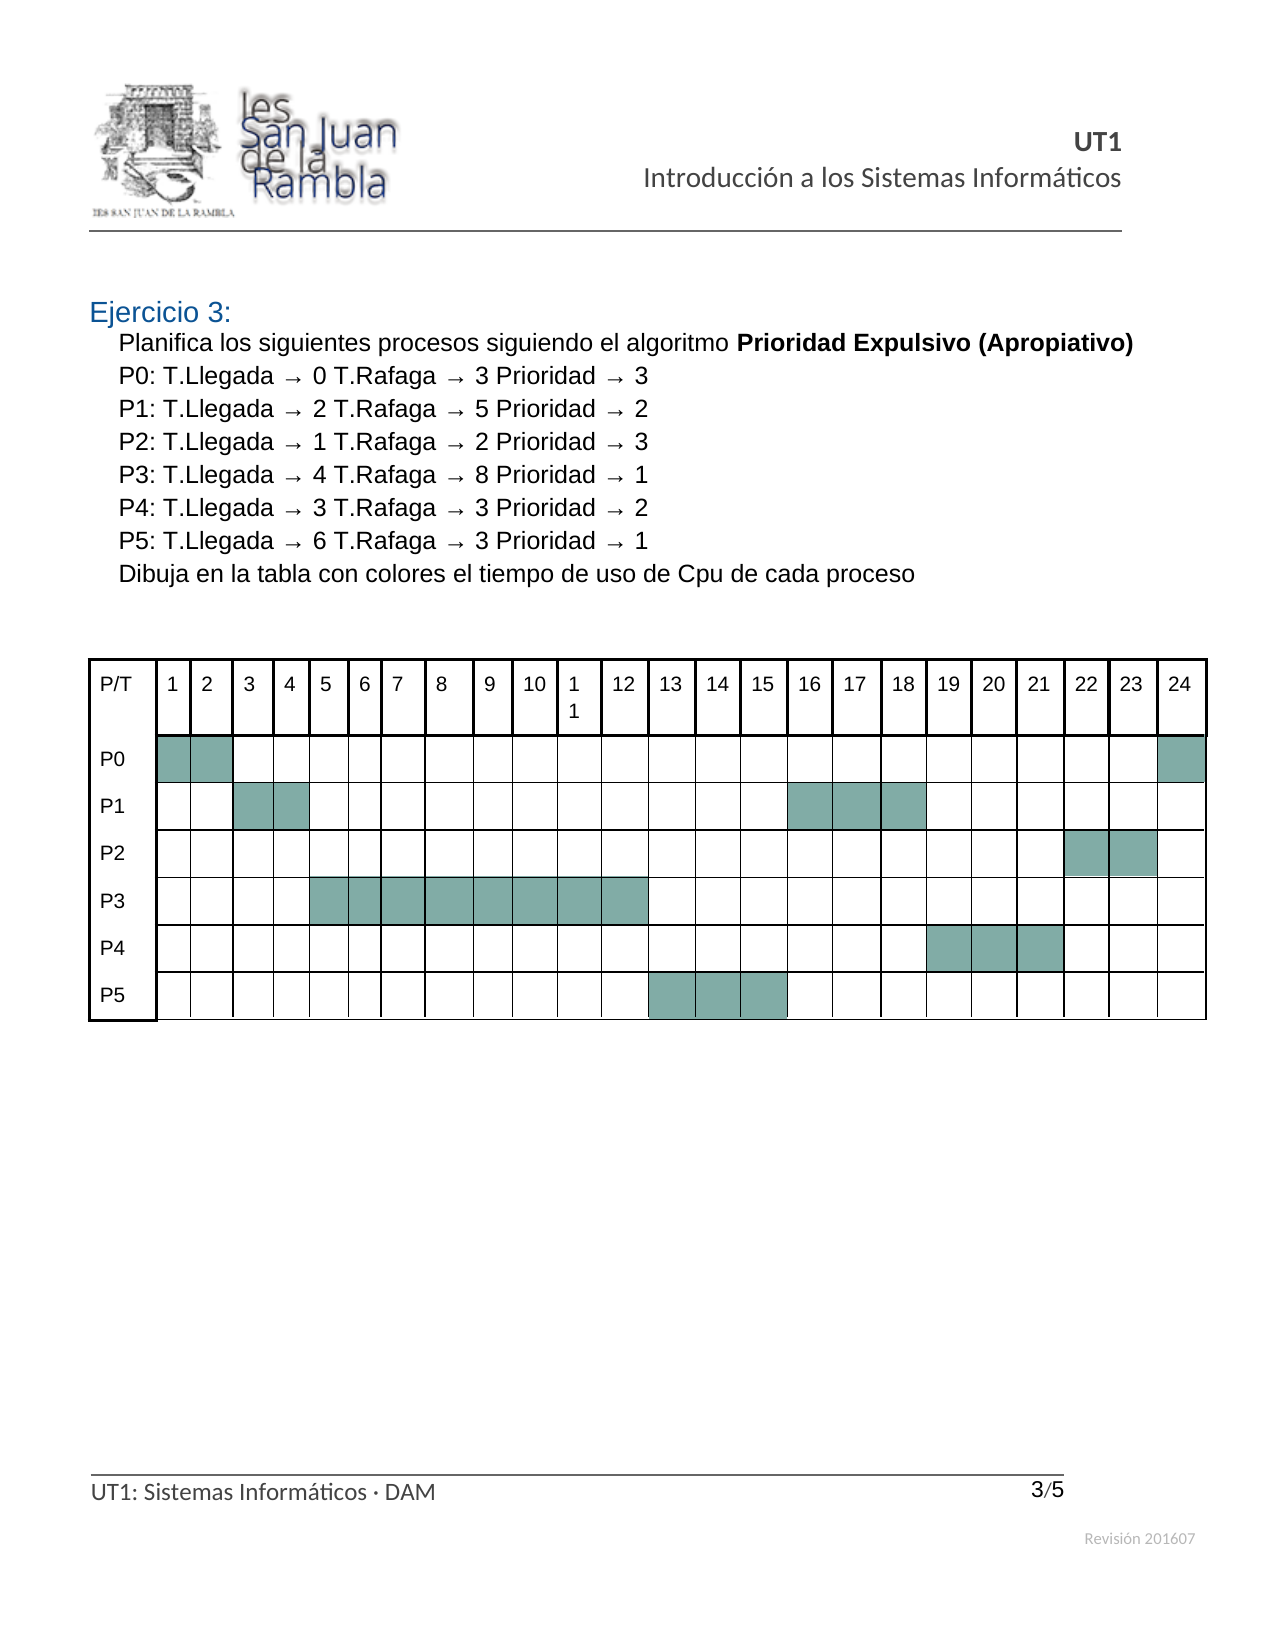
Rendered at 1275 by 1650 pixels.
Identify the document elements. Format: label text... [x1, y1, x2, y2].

table_cell [1065, 783, 1108, 829]
table_cell [513, 737, 557, 782]
table_header 24 [1159, 661, 1205, 734]
table_header 6 [350, 661, 380, 734]
table_header 19 [928, 661, 970, 734]
table_cell [426, 831, 473, 876]
table_cell [649, 878, 695, 924]
text Dibuja en la tabla con colores el tiempo de uso de Cpu de cada proceso [118, 559, 1195, 588]
table_cell [474, 878, 512, 924]
table_header 8 [427, 661, 472, 734]
table_cell [382, 737, 424, 782]
table_cell [513, 926, 557, 971]
table_cell [1018, 737, 1063, 782]
table_header 20 [973, 661, 1015, 734]
table_cell [274, 783, 309, 829]
table_cell [1110, 878, 1157, 924]
table_cell [1158, 734, 1205, 782]
table_cell [310, 783, 348, 829]
table_cell [972, 878, 1016, 924]
table_cell [1018, 783, 1063, 829]
table_header 2 [192, 661, 231, 734]
table_cell [274, 878, 309, 924]
table_cell [1065, 878, 1108, 924]
table_cell [1018, 878, 1063, 924]
text P2: T.Llegada → 1 T.Rafaga → 2 Prioridad → 3 [118, 427, 1195, 456]
table_cell [558, 831, 601, 876]
table_cell [1110, 737, 1157, 782]
table_cell [927, 878, 971, 924]
table_cell [381, 973, 425, 1019]
table_cell [274, 973, 309, 1019]
table_cell [649, 973, 695, 1019]
table_header 21 [1018, 661, 1063, 734]
table_cell [602, 783, 648, 829]
table_cell [1065, 831, 1108, 876]
table_cell [425, 973, 473, 1019]
table_cell [788, 831, 832, 876]
text P4: T.Llegada → 3 T.Rafaga → 3 Prioridad → 2 [118, 493, 1195, 522]
table_cell [1065, 926, 1108, 971]
table_cell [1158, 924, 1205, 971]
table_cell [602, 926, 648, 971]
table_cell [310, 831, 348, 876]
table_header P/T [91, 661, 155, 734]
table_cell [349, 783, 380, 829]
table_cell [972, 783, 1016, 829]
table_cell [788, 926, 832, 971]
table_cell [882, 831, 926, 876]
text P5: T.Llegada → 6 T.Rafaga → 3 Prioridad → 1 [118, 526, 1195, 555]
table_cell [1158, 876, 1205, 924]
table_cell [513, 878, 557, 924]
table_cell [382, 831, 424, 876]
table_header 16 [789, 661, 831, 734]
table_cell [349, 878, 380, 924]
table_header 10 [514, 661, 556, 734]
table_cell [191, 973, 233, 1019]
table_cell [234, 737, 273, 782]
table_cell P3 [91, 876, 155, 924]
table_cell [382, 783, 424, 829]
table_cell [602, 831, 648, 876]
table_header 18 [883, 661, 925, 734]
table_cell [274, 926, 309, 971]
table_cell [1109, 973, 1157, 1019]
table_cell [602, 878, 648, 924]
table_header 12 [603, 661, 647, 734]
table_cell [474, 737, 512, 782]
table_cell [1110, 831, 1157, 876]
table_header 23 [1111, 661, 1156, 734]
text P1: T.Llegada → 2 T.Rafaga → 5 Prioridad → 2 [118, 394, 1195, 423]
table_cell [426, 878, 473, 924]
table_header 22 [1066, 661, 1107, 734]
table_cell [513, 783, 557, 829]
table_cell [158, 831, 190, 876]
table_cell [310, 737, 348, 782]
table_cell [696, 737, 740, 782]
table_cell [741, 973, 787, 1019]
table_cell [426, 737, 473, 782]
table_cell [158, 878, 190, 924]
table_header 3 [234, 661, 272, 734]
table_cell [649, 926, 695, 971]
table_cell P2 [91, 829, 155, 876]
table_cell [274, 737, 309, 782]
table_header 1 [158, 661, 189, 734]
table_cell [649, 737, 695, 782]
table_cell [788, 737, 832, 782]
table_cell [696, 831, 740, 876]
table_cell [158, 737, 190, 782]
table_header 15 [742, 661, 786, 734]
table_cell [349, 831, 380, 876]
table_header 9 [475, 661, 511, 734]
table_cell [926, 973, 972, 1019]
picture [89, 80, 402, 218]
table_cell [927, 926, 971, 971]
table_cell [741, 878, 787, 924]
table_cell [310, 878, 348, 924]
table_cell [233, 973, 273, 1019]
table_cell [972, 737, 1016, 782]
table_cell [474, 926, 512, 971]
table_cell [649, 831, 695, 876]
table_cell [695, 973, 741, 1019]
table_cell [191, 878, 232, 924]
table_header 13 [650, 661, 694, 734]
table_header 4 [275, 661, 308, 734]
table_header 14 [697, 661, 739, 734]
table_cell [833, 783, 880, 829]
text Planifica los siguientes procesos siguiendo el algoritmo Prioridad Expulsivo (Apropiativo) [118, 328, 1195, 357]
table_cell [601, 973, 648, 1019]
table_cell [882, 926, 926, 971]
table_cell [1110, 926, 1157, 971]
table_cell [191, 926, 232, 971]
table_cell [602, 737, 648, 782]
table_cell [833, 878, 880, 924]
table_cell [474, 831, 512, 876]
table_cell [382, 926, 424, 971]
table_cell [513, 973, 558, 1019]
text P3: T.Llegada → 4 T.Rafaga → 8 Prioridad → 1 [118, 460, 1195, 489]
table_cell [741, 926, 787, 971]
table_cell [927, 737, 971, 782]
table_cell [927, 783, 971, 829]
table_cell [234, 926, 273, 971]
table_cell [741, 737, 787, 782]
table_cell [927, 831, 971, 876]
table_cell [513, 831, 557, 876]
table_cell [191, 783, 232, 829]
table_cell P5 [91, 971, 155, 1019]
table_cell [833, 737, 880, 782]
table_cell P1 [91, 782, 155, 829]
table_cell [426, 926, 473, 971]
table_cell [558, 737, 601, 782]
table_cell [474, 973, 512, 1019]
table_cell [881, 973, 926, 1019]
table_cell [1158, 971, 1205, 1019]
table_cell [972, 831, 1016, 876]
table_cell [788, 783, 832, 829]
table_cell [349, 926, 380, 971]
table_header 17 [834, 661, 880, 734]
table_cell [310, 926, 348, 971]
table_cell [191, 737, 232, 782]
table_cell [741, 783, 787, 829]
table_cell [158, 926, 190, 971]
table_cell [833, 831, 880, 876]
subtitle Ejercicio 3: [89, 294, 1195, 328]
table_cell [558, 783, 601, 829]
table_cell [1158, 829, 1205, 876]
table_cell [426, 783, 473, 829]
table_cell [558, 878, 601, 924]
table_cell [696, 783, 740, 829]
table_cell [234, 783, 273, 829]
table_cell P0 [91, 734, 155, 782]
table_cell [158, 783, 190, 829]
table_header 11 [559, 661, 600, 734]
table_cell [1018, 831, 1063, 876]
table_cell [788, 973, 833, 1019]
table_cell [696, 878, 740, 924]
table_cell [349, 973, 381, 1019]
text P0: T.Llegada → 0 T.Rafaga → 3 Prioridad → 3 [118, 361, 1195, 390]
table_cell [1110, 783, 1157, 829]
table_cell [558, 973, 601, 1019]
table_cell [833, 973, 881, 1019]
table_cell [1158, 782, 1205, 829]
table_cell [788, 878, 832, 924]
table_cell P4 [91, 924, 155, 971]
table_cell [234, 831, 273, 876]
table_cell [382, 878, 424, 924]
table_cell [474, 783, 512, 829]
table_cell [558, 926, 601, 971]
table_cell [1065, 737, 1108, 782]
table_cell [274, 831, 309, 876]
table_cell [1018, 926, 1063, 971]
table_cell [882, 783, 926, 829]
table_cell [310, 973, 348, 1019]
table_cell [882, 737, 926, 782]
table_cell [882, 878, 926, 924]
table_cell [158, 973, 191, 1019]
table_cell [649, 783, 695, 829]
table_cell [349, 737, 380, 782]
table_cell [972, 973, 1017, 1019]
table_header 7 [383, 661, 424, 734]
table_cell [833, 926, 880, 971]
table_cell [191, 831, 232, 876]
table_cell [234, 878, 273, 924]
table_cell [972, 926, 1016, 971]
table_cell [1017, 973, 1064, 1019]
table_header 5 [311, 661, 347, 734]
table_cell [1064, 973, 1109, 1019]
table_cell [696, 926, 740, 971]
table_cell [741, 831, 787, 876]
